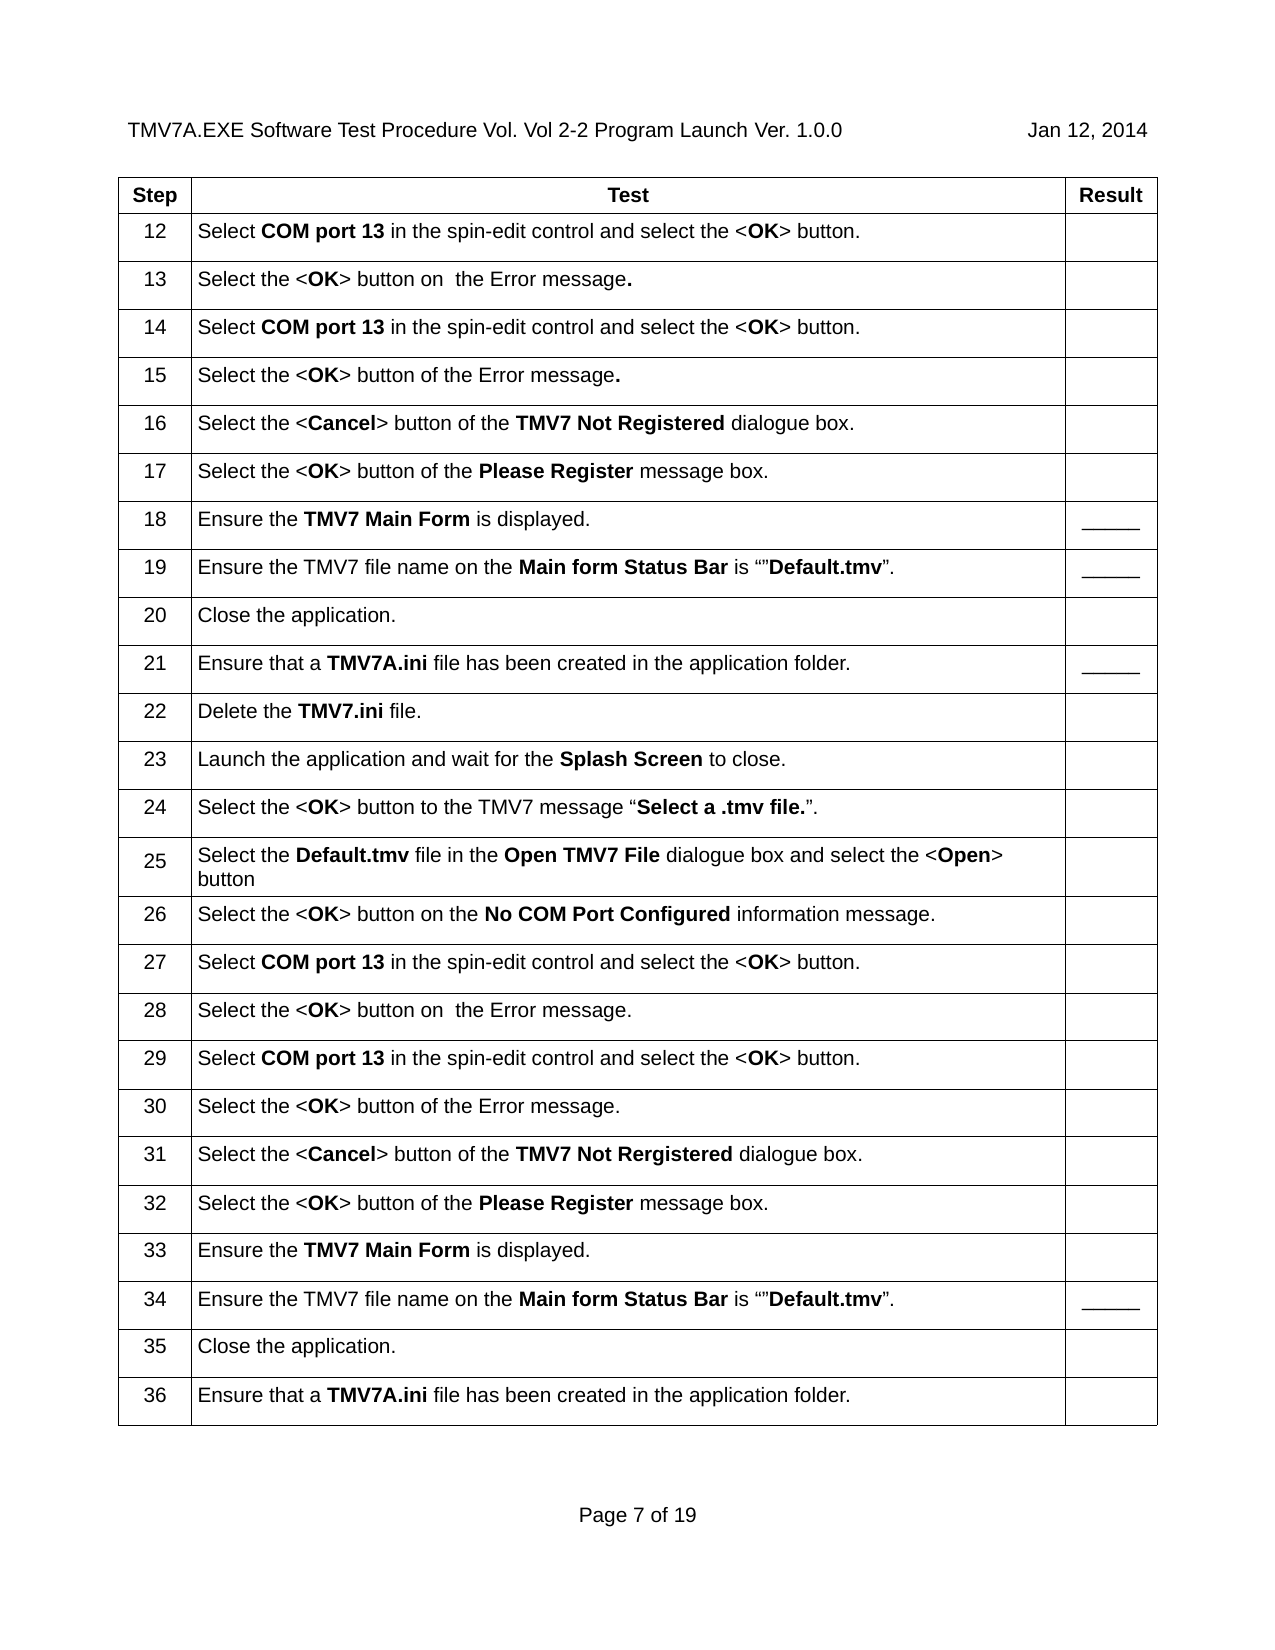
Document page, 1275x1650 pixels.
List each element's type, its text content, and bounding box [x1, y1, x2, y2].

table_header Result [1066, 178, 1157, 213]
table_cell Ensure the TMV7 Main Form is displayed. [192, 1234, 1065, 1281]
table_cell 29 [119, 1041, 191, 1088]
table_cell [1066, 1234, 1157, 1281]
table_cell 35 [119, 1330, 191, 1377]
table_header Test [192, 178, 1065, 213]
table_cell Ensure the TMV7 Main Form is displayed. [192, 502, 1065, 549]
table_cell [1066, 994, 1157, 1040]
table_cell [1066, 358, 1157, 405]
table_cell Ensure the TMV7 file name on the Main form Status Bar is “”Default.tmv”. [192, 550, 1065, 597]
table_cell [1066, 310, 1157, 357]
table_cell 36 [119, 1378, 191, 1424]
table_cell 31 [119, 1137, 191, 1184]
table_cell _____ [1066, 502, 1157, 549]
table_cell _____ [1066, 646, 1157, 693]
table_cell 21 [119, 646, 191, 693]
table_cell Close the application. [192, 1330, 1065, 1377]
table_cell 32 [119, 1186, 191, 1232]
table_cell [1066, 454, 1157, 501]
table_cell Select the <Cancel> button of the TMV7 Not Registered dialogue box. [192, 406, 1065, 453]
table_cell 30 [119, 1090, 191, 1136]
table_cell 24 [119, 790, 191, 837]
table_cell Select the <OK> button of the Please Register message box. [192, 1186, 1065, 1232]
table_cell 16 [119, 406, 191, 453]
table_cell [1066, 1330, 1157, 1377]
table_cell Select the <OK> button on the Error message. [192, 994, 1065, 1040]
table_cell 33 [119, 1234, 191, 1281]
table_cell Ensure that a TMV7A.ini file has been created in the application folder. [192, 1378, 1065, 1424]
table_cell 19 [119, 550, 191, 597]
table_cell [1066, 214, 1157, 261]
table_header Step [119, 178, 191, 213]
table_cell Select the Default.tmv file in the Open TMV7 File dialogue box and select the <Open> button [192, 838, 1065, 896]
table_cell 25 [119, 838, 191, 896]
table_cell [1066, 694, 1157, 741]
table_cell Select the <OK> button on the Error message. [192, 262, 1065, 309]
table_cell [1066, 945, 1157, 992]
table_cell _____ [1066, 1282, 1157, 1328]
table_cell 20 [119, 598, 191, 645]
table_cell Select the <OK> button of the Error message. [192, 1090, 1065, 1136]
table_cell Select the <OK> button to the TMV7 message “Select a .tmv file.”. [192, 790, 1065, 837]
table_cell Select the <Cancel> button of the TMV7 Not Rergistered dialogue box. [192, 1137, 1065, 1184]
table_cell [1066, 1090, 1157, 1136]
table_cell 22 [119, 694, 191, 741]
table_cell 28 [119, 994, 191, 1040]
table_cell Select COM port 13 in the spin-edit control and select the <OK> button. [192, 214, 1065, 261]
table_cell [1066, 1378, 1157, 1424]
table_cell 26 [119, 897, 191, 944]
table_cell [1066, 742, 1157, 789]
table_cell Close the application. [192, 598, 1065, 645]
table_cell 17 [119, 454, 191, 501]
table_cell 34 [119, 1282, 191, 1328]
table_cell Ensure that a TMV7A.ini file has been created in the application folder. [192, 646, 1065, 693]
table_cell 27 [119, 945, 191, 992]
table_cell [1066, 406, 1157, 453]
table_cell [1066, 1137, 1157, 1184]
table_cell [1066, 598, 1157, 645]
table_cell Select COM port 13 in the spin-edit control and select the <OK> button. [192, 945, 1065, 992]
table_cell [1066, 838, 1157, 896]
table_cell Select COM port 13 in the spin-edit control and select the <OK> button. [192, 310, 1065, 357]
table_cell [1066, 1041, 1157, 1088]
table_cell [1066, 1186, 1157, 1232]
table_cell Ensure the TMV7 file name on the Main form Status Bar is “”Default.tmv”. [192, 1282, 1065, 1328]
table_cell [1066, 262, 1157, 309]
table_cell Select the <OK> button on the No COM Port Configured information message. [192, 897, 1065, 944]
table_cell 13 [119, 262, 191, 309]
table_cell 12 [119, 214, 191, 261]
table_cell 15 [119, 358, 191, 405]
table_cell [1066, 897, 1157, 944]
table_cell 14 [119, 310, 191, 357]
table_cell Select COM port 13 in the spin-edit control and select the <OK> button. [192, 1041, 1065, 1088]
table_cell Launch the application and wait for the Splash Screen to close. [192, 742, 1065, 789]
table_cell Select the <OK> button of the Please Register message box. [192, 454, 1065, 501]
table_cell [1066, 790, 1157, 837]
table_cell 23 [119, 742, 191, 789]
table_cell 18 [119, 502, 191, 549]
table_cell Select the <OK> button of the Error message. [192, 358, 1065, 405]
table_cell _____ [1066, 550, 1157, 597]
table_cell Delete the TMV7.ini file. [192, 694, 1065, 741]
